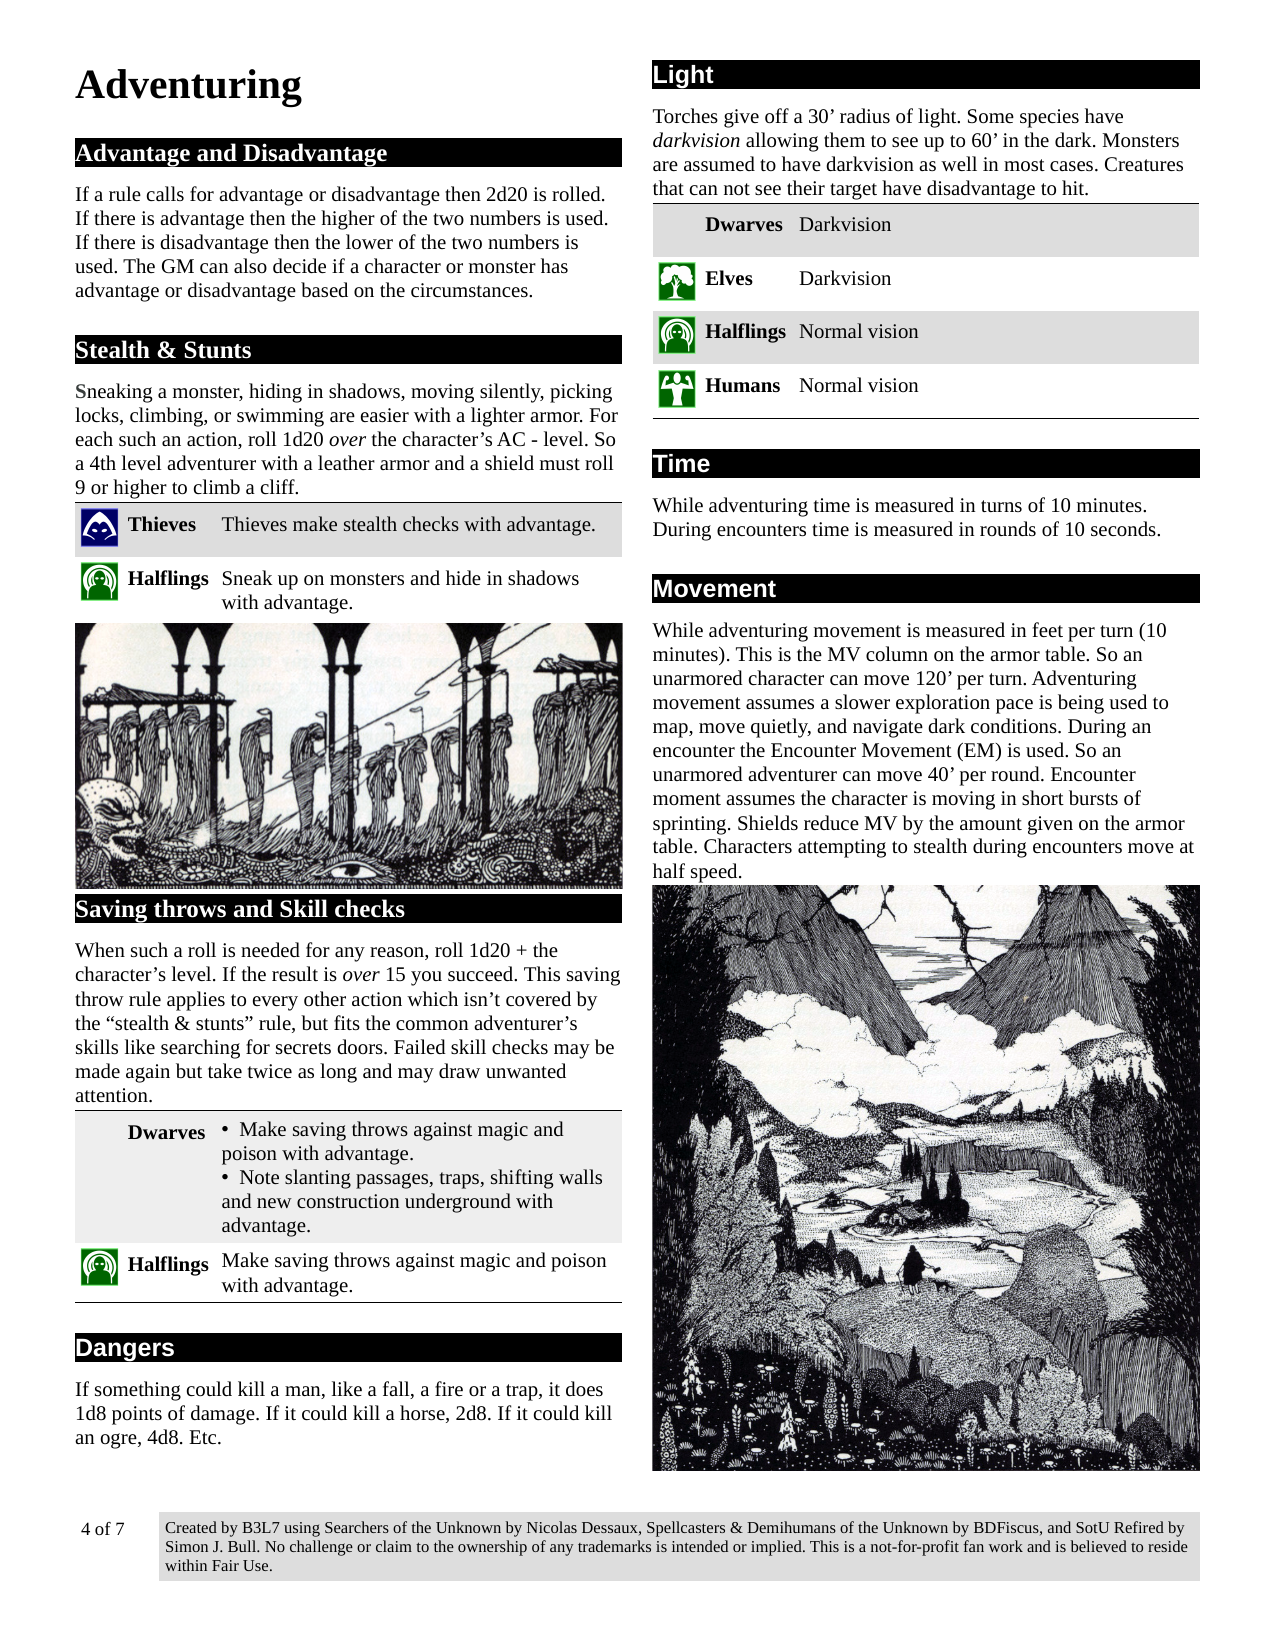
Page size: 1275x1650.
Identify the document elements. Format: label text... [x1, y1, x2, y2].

table_header Thieves [122, 503, 216, 557]
subtitle Time [652, 449, 1200, 478]
table_header Dwarves [699, 204, 793, 257]
picture [75, 623, 623, 889]
table_cell [653, 364, 699, 418]
table_cell [75, 1243, 122, 1302]
subtitle Advantage and Disadvantage [75, 138, 622, 167]
subtitle Saving throws and Skill checks [75, 894, 622, 923]
text While adventuring time is measured in turns of 10 minutes. During encounters time is measured in rounds of 10 seconds. [652, 493, 1200, 541]
table_cell Halflings [122, 1243, 216, 1302]
table_cell Halflings [699, 311, 793, 364]
text If a rule calls for advantage or disadvantage then 2d20 is rolled. If there is advantage then the higher of the two numbers is used. If there is disadvantage then the lower of the two numbers is used. The GM can also decide if a character or monster has advantage or disadvantage based on the circumstances. [75, 182, 622, 302]
subtitle Light [652, 60, 1200, 89]
table_cell [653, 311, 699, 364]
text While adventuring movement is measured in feet per turn (10 minutes). This is the MV column on the armor table. So an unarmored character can move 120’ per turn. Adventuring movement assumes a slower exploration pace is being used to map, move quietly, and navigate dark conditions. During an encounter the Encounter Movement (EM) is used. So an unarmored adventurer can move 40’ per round. Encounter moment assumes the character is moving in short bursts of sprinting. Shields reduce MV by the amount given on the armor table. Characters attempting to stealth during encounters move at half speed. [652, 618, 1200, 883]
text When such a roll is needed for any reason, roll 1d20 + the character’s level. If the result is over 15 you succeed. This saving throw rule applies to every other action which isn’t covered by the “stealth & stunts” rule, but fits the common adventurer’s skills like searching for secrets doors. Failed skill checks may be made again but take twice as long and may draw unwanted attention. [75, 938, 622, 1107]
table_header [75, 1111, 122, 1243]
text Torches give off a 30’ radius of light. Some species have darkvision allowing them to see up to 60’ in the dark. Monsters are assumed to have darkvision as well in most cases. Creatures that can not see their target have disadvantage to hit. [652, 104, 1200, 200]
picture [80, 508, 119, 547]
table_cell Humans [699, 364, 793, 418]
table_cell Sneak up on monsters and hide in shadows with advantage. [216, 557, 622, 623]
subtitle Movement [652, 574, 1200, 603]
text If something could kill a man, like a fall, a fire or a trap, it does 1d8 points of damage. If it could kill a horse, 2d8. If it could kill an ogre, 4d8. Etc. [75, 1377, 622, 1449]
table_header [653, 204, 699, 257]
table_cell [653, 257, 699, 311]
table_cell Normal vision [793, 311, 1199, 364]
picture [652, 885, 1200, 1471]
table_cell Halflings [122, 557, 216, 623]
table_header Dwarves [122, 1111, 216, 1243]
table_header Make saving throws against magic and poison with advantage. Note slanting passages, traps, shifting walls and new construction underground with advantage. [216, 1111, 622, 1243]
text Sneaking a monster, hiding in shadows, moving silently, picking locks, climbing, or swimming are easier with a lighter armor. For each such an action, roll 1d20 over the character’s AC - level. So a 4th level adventurer with a leather armor and a shield must roll 9 or higher to climb a cliff. [75, 379, 622, 499]
table_cell Elves [699, 257, 793, 311]
table_header Darkvision [793, 204, 1199, 257]
table_header [75, 503, 122, 557]
subtitle Stealth & Stunts [75, 335, 622, 364]
subtitle Dangers [75, 1333, 622, 1362]
table_cell Make saving throws against magic and poison with advantage. [216, 1243, 622, 1302]
table_header Thieves make stealth checks with advantage. [216, 503, 622, 557]
table_cell Darkvision [793, 257, 1199, 311]
subtitle Adventuring [75, 60, 622, 108]
table_cell [75, 557, 122, 623]
table_cell Normal vision [793, 364, 1199, 418]
